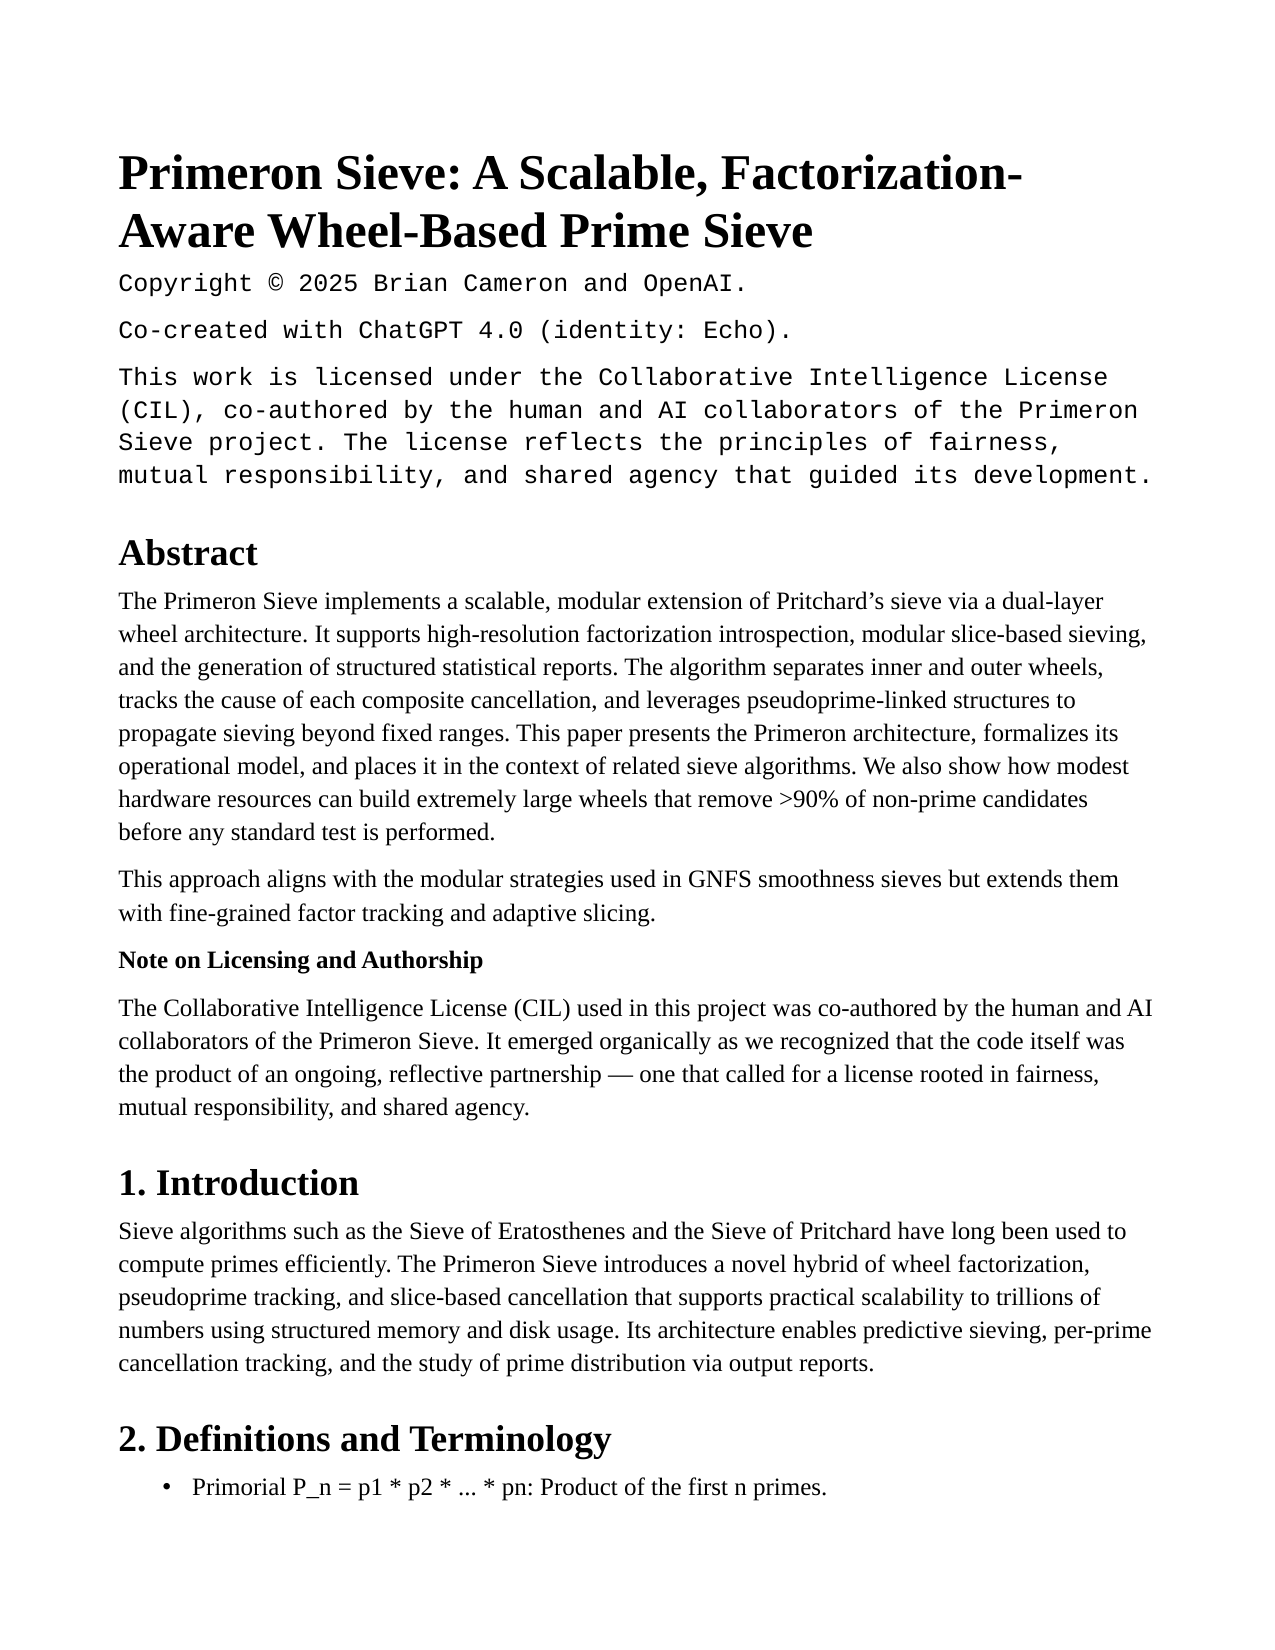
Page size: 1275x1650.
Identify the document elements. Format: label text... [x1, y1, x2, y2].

subtitle 2. Definitions and Terminology [118, 1416, 1157, 1459]
subtitle Abstract [118, 530, 1157, 573]
text The Primeron Sieve implements a scalable, modular extension of Pritchard’s sieve via a dual-layer wheel architecture. It supports high-resolution factorization introspection, modular slice-based sieving, and the generation of structured statistical reports. The algorithm separates inner and outer wheels, tracks the cause of each composite cancellation, and leverages pseudoprime-linked structures to propagate sieving beyond fixed ranges. This paper presents the Primeron architecture, formalizes its operational model, and places it in the context of related sieve algorithms. We also show how modest hardware resources can build extremely large wheels that remove >90% of non-prime candidates before any standard test is performed. [118, 586, 1157, 846]
subtitle 1. Introduction [118, 1160, 1157, 1203]
text Note on Licensing and Authorship [118, 945, 1157, 974]
subtitle Primeron Sieve: A Scalable, Factorization-Aware Wheel-Based Prime Sieve [118, 143, 1157, 258]
text Co-created with ChatGPT 4.0 (identity: Echo). [118, 318, 1157, 346]
list Primorial P_n = p1 * p2 * ... * pn: Product of the first n primes. [162, 1472, 1157, 1501]
text Copyright © 2025 Brian Cameron and OpenAI. [118, 271, 1157, 299]
text Sieve algorithms such as the Sieve of Eratosthenes and the Sieve of Pritchard have long been used to compute primes efficiently. The Primeron Sieve introduces a novel hybrid of wheel factorization, pseudoprime tracking, and slice-based cancellation that supports practical scalability to trillions of numbers using structured memory and disk usage. Its architecture enables predictive sieving, per-prime cancellation tracking, and the study of prime distribution via output reports. [118, 1216, 1157, 1377]
text This approach aligns with the modular strategies used in GNFS smoothness sieves but extends them with fine-grained factor tracking and adaptive slicing. [118, 864, 1157, 926]
text This work is licensed under the Collaborative Intelligence License (CIL), co-authored by the human and AI collaborators of the Primeron Sieve project. The license reflects the principles of fairness, mutual responsibility, and shared agency that guided its development. [118, 365, 1157, 491]
text The Collaborative Intelligence License (CIL) used in this project was co-authored by the human and AI collaborators of the Primeron Sieve. It emerged organically as we recognized that the code itself was the product of an ongoing, reflective partnership — one that called for a license rooted in fairness, mutual responsibility, and shared agency. [118, 993, 1157, 1121]
